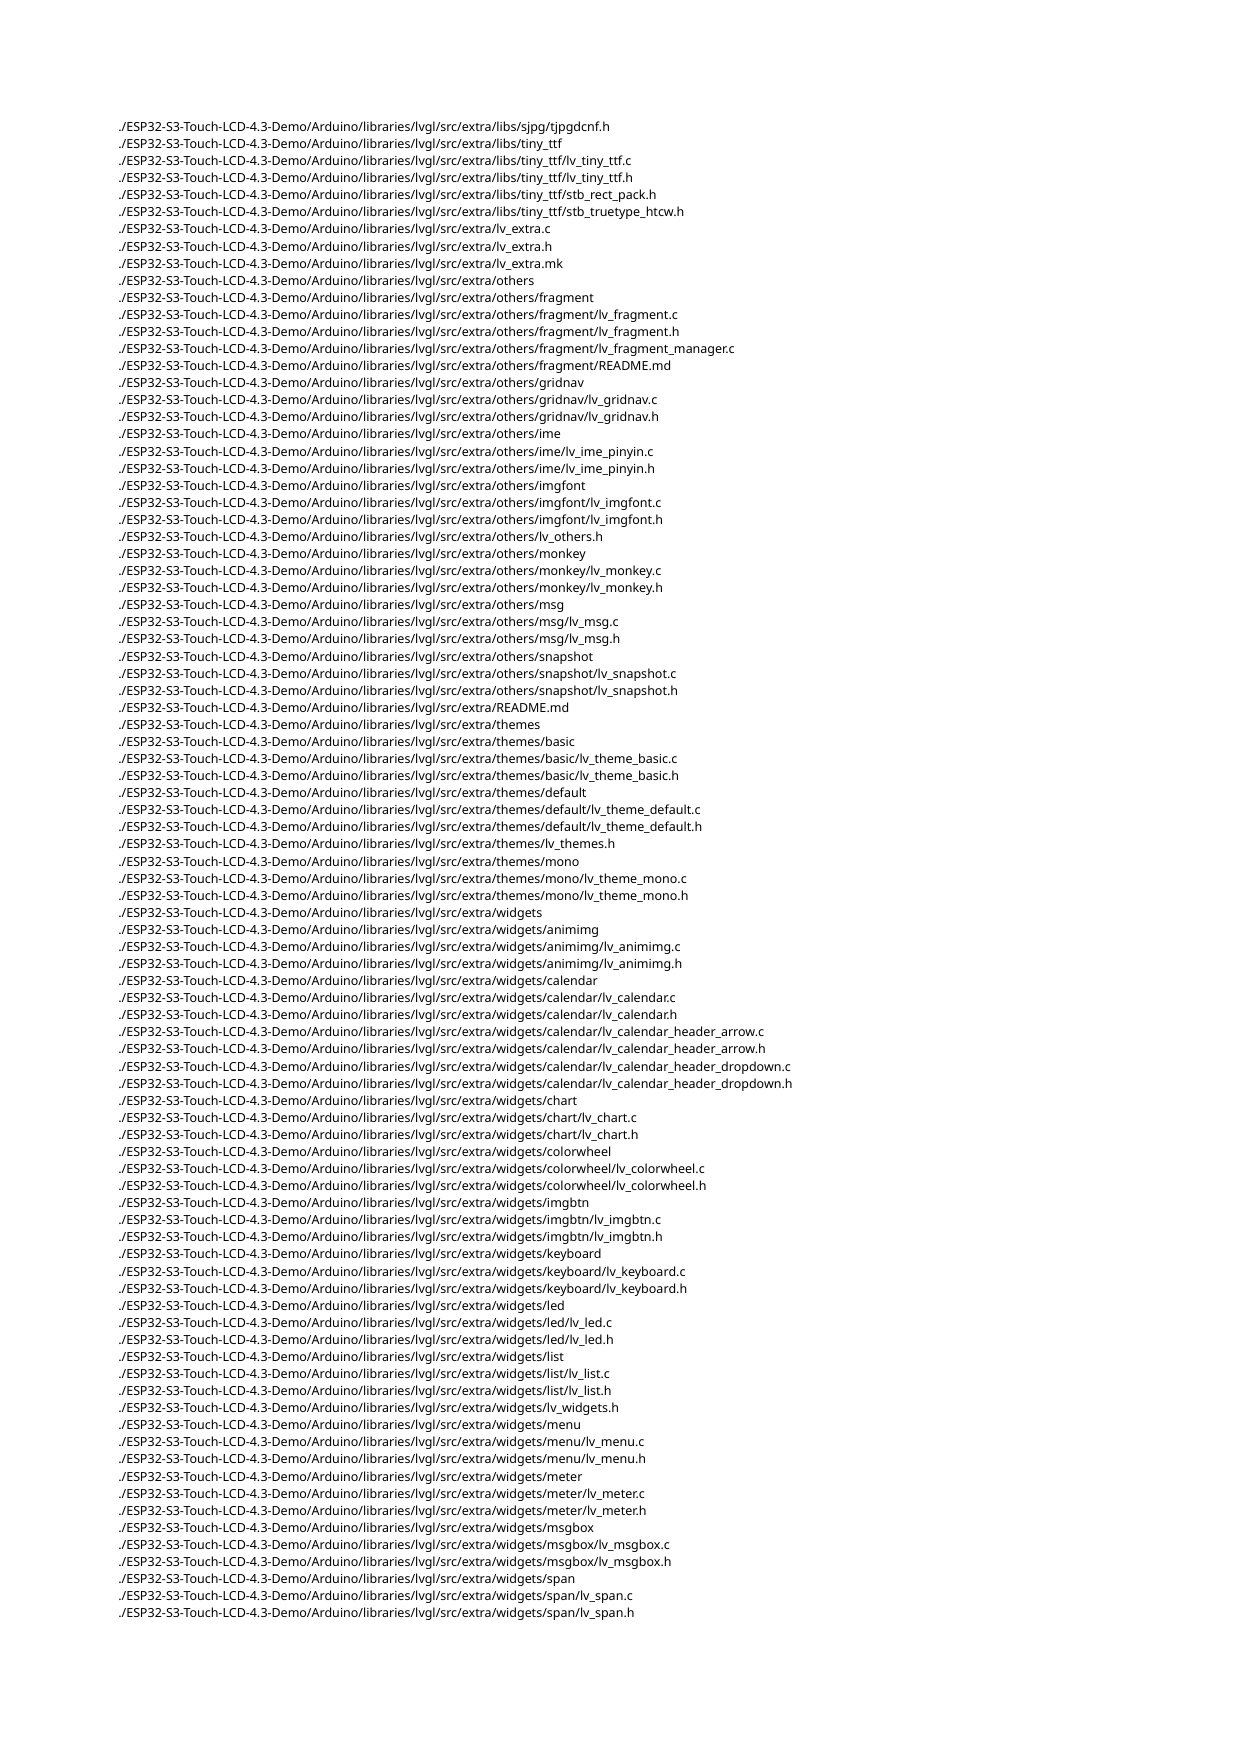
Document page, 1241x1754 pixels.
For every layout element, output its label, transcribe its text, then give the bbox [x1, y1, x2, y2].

text ./ESP32-S3-Touch-LCD-4.3-Demo/Arduino/libraries/lvgl/src/extra/libs/tiny_ttf/lv_tiny_ttf.c [118, 152, 1122, 169]
text ./ESP32-S3-Touch-LCD-4.3-Demo/Arduino/libraries/lvgl/src/extra/others/lv_others.h [118, 528, 1122, 545]
text ./ESP32-S3-Touch-LCD-4.3-Demo/Arduino/libraries/lvgl/src/extra/others/gridnav/lv_gridnav.c [118, 391, 1122, 408]
text ./ESP32-S3-Touch-LCD-4.3-Demo/Arduino/libraries/lvgl/src/extra/libs/tiny_ttf/stb_truetype_htcw.h [118, 203, 1122, 221]
text ./ESP32-S3-Touch-LCD-4.3-Demo/Arduino/libraries/lvgl/src/extra/widgets/msgbox [118, 1519, 1122, 1536]
text ./ESP32-S3-Touch-LCD-4.3-Demo/Arduino/libraries/lvgl/src/extra/widgets/msgbox/lv_msgbox.c [118, 1536, 1122, 1553]
text ./ESP32-S3-Touch-LCD-4.3-Demo/Arduino/libraries/lvgl/src/extra/others/fragment/lv_fragment_manager.c [118, 340, 1122, 357]
text ./ESP32-S3-Touch-LCD-4.3-Demo/Arduino/libraries/lvgl/src/extra/others/gridnav [118, 374, 1122, 391]
text ./ESP32-S3-Touch-LCD-4.3-Demo/Arduino/libraries/lvgl/src/extra/themes/lv_themes.h [118, 836, 1122, 853]
text ./ESP32-S3-Touch-LCD-4.3-Demo/Arduino/libraries/lvgl/src/extra/widgets/calendar/lv_calendar.h [118, 1006, 1122, 1023]
text ./ESP32-S3-Touch-LCD-4.3-Demo/Arduino/libraries/lvgl/src/extra/others/fragment/lv_fragment.h [118, 323, 1122, 340]
text ./ESP32-S3-Touch-LCD-4.3-Demo/Arduino/libraries/lvgl/src/extra/widgets/led [118, 1297, 1122, 1314]
text ./ESP32-S3-Touch-LCD-4.3-Demo/Arduino/libraries/lvgl/src/extra/lv_extra.c [118, 221, 1122, 238]
text ./ESP32-S3-Touch-LCD-4.3-Demo/Arduino/libraries/lvgl/src/extra/themes/mono/lv_theme_mono.h [118, 887, 1122, 904]
text ./ESP32-S3-Touch-LCD-4.3-Demo/Arduino/libraries/lvgl/src/extra/others/gridnav/lv_gridnav.h [118, 408, 1122, 426]
text ./ESP32-S3-Touch-LCD-4.3-Demo/Arduino/libraries/lvgl/src/extra/lv_extra.h [118, 238, 1122, 255]
text ./ESP32-S3-Touch-LCD-4.3-Demo/Arduino/libraries/lvgl/src/extra/others/fragment/README.md [118, 357, 1122, 374]
text ./ESP32-S3-Touch-LCD-4.3-Demo/Arduino/libraries/lvgl/src/extra/widgets/keyboard/lv_keyboard.c [118, 1263, 1122, 1280]
text ./ESP32-S3-Touch-LCD-4.3-Demo/Arduino/libraries/lvgl/src/extra/widgets/animimg/lv_animimg.c [118, 938, 1122, 955]
text ./ESP32-S3-Touch-LCD-4.3-Demo/Arduino/libraries/lvgl/src/extra/themes/basic/lv_theme_basic.h [118, 767, 1122, 784]
text ./ESP32-S3-Touch-LCD-4.3-Demo/Arduino/libraries/lvgl/src/extra/others/monkey [118, 545, 1122, 562]
text ./ESP32-S3-Touch-LCD-4.3-Demo/Arduino/libraries/lvgl/src/extra/others/fragment [118, 289, 1122, 306]
text ./ESP32-S3-Touch-LCD-4.3-Demo/Arduino/libraries/lvgl/src/extra/widgets [118, 904, 1122, 921]
text ./ESP32-S3-Touch-LCD-4.3-Demo/Arduino/libraries/lvgl/src/extra/others/msg/lv_msg.c [118, 613, 1122, 631]
text ./ESP32-S3-Touch-LCD-4.3-Demo/Arduino/libraries/lvgl/src/extra/widgets/calendar/lv_calendar_header_arrow.c [118, 1023, 1122, 1041]
text ./ESP32-S3-Touch-LCD-4.3-Demo/Arduino/libraries/lvgl/src/extra/widgets/led/lv_led.h [118, 1331, 1122, 1348]
text ./ESP32-S3-Touch-LCD-4.3-Demo/Arduino/libraries/lvgl/src/extra/widgets/colorwheel/lv_colorwheel.c [118, 1160, 1122, 1177]
text ./ESP32-S3-Touch-LCD-4.3-Demo/Arduino/libraries/lvgl/src/extra/widgets/colorwheel/lv_colorwheel.h [118, 1177, 1122, 1194]
text ./ESP32-S3-Touch-LCD-4.3-Demo/Arduino/libraries/lvgl/src/extra/themes/default/lv_theme_default.c [118, 801, 1122, 818]
text ./ESP32-S3-Touch-LCD-4.3-Demo/Arduino/libraries/lvgl/src/extra/widgets/animimg [118, 921, 1122, 938]
text ./ESP32-S3-Touch-LCD-4.3-Demo/Arduino/libraries/lvgl/src/extra/widgets/list/lv_list.h [118, 1382, 1122, 1399]
text ./ESP32-S3-Touch-LCD-4.3-Demo/Arduino/libraries/lvgl/src/extra/themes/mono/lv_theme_mono.c [118, 870, 1122, 887]
text ./ESP32-S3-Touch-LCD-4.3-Demo/Arduino/libraries/lvgl/src/extra/others/imgfont [118, 477, 1122, 494]
text ./ESP32-S3-Touch-LCD-4.3-Demo/Arduino/libraries/lvgl/src/extra/widgets/meter/lv_meter.c [118, 1485, 1122, 1502]
text ./ESP32-S3-Touch-LCD-4.3-Demo/Arduino/libraries/lvgl/src/extra/themes/basic [118, 733, 1122, 750]
text ./ESP32-S3-Touch-LCD-4.3-Demo/Arduino/libraries/lvgl/src/extra/widgets/meter/lv_meter.h [118, 1502, 1122, 1519]
text ./ESP32-S3-Touch-LCD-4.3-Demo/Arduino/libraries/lvgl/src/extra/widgets/colorwheel [118, 1143, 1122, 1160]
text ./ESP32-S3-Touch-LCD-4.3-Demo/Arduino/libraries/lvgl/src/extra/widgets/span/lv_span.h [118, 1604, 1122, 1621]
text ./ESP32-S3-Touch-LCD-4.3-Demo/Arduino/libraries/lvgl/src/extra/themes/basic/lv_theme_basic.c [118, 750, 1122, 767]
text ./ESP32-S3-Touch-LCD-4.3-Demo/Arduino/libraries/lvgl/src/extra/libs/tiny_ttf/stb_rect_pack.h [118, 186, 1122, 203]
text ./ESP32-S3-Touch-LCD-4.3-Demo/Arduino/libraries/lvgl/src/extra/widgets/calendar/lv_calendar_header_arrow.h [118, 1041, 1122, 1058]
text ./ESP32-S3-Touch-LCD-4.3-Demo/Arduino/libraries/lvgl/src/extra/widgets/msgbox/lv_msgbox.h [118, 1553, 1122, 1570]
text ./ESP32-S3-Touch-LCD-4.3-Demo/Arduino/libraries/lvgl/src/extra/widgets/chart [118, 1092, 1122, 1109]
text ./ESP32-S3-Touch-LCD-4.3-Demo/Arduino/libraries/lvgl/src/extra/others/ime/lv_ime_pinyin.c [118, 443, 1122, 460]
text ./ESP32-S3-Touch-LCD-4.3-Demo/Arduino/libraries/lvgl/src/extra/others/monkey/lv_monkey.h [118, 579, 1122, 596]
text ./ESP32-S3-Touch-LCD-4.3-Demo/Arduino/libraries/lvgl/src/extra/widgets/meter [118, 1468, 1122, 1485]
text ./ESP32-S3-Touch-LCD-4.3-Demo/Arduino/libraries/lvgl/src/extra/widgets/calendar/lv_calendar_header_dropdown.c [118, 1058, 1122, 1075]
text ./ESP32-S3-Touch-LCD-4.3-Demo/Arduino/libraries/lvgl/src/extra/widgets/led/lv_led.c [118, 1314, 1122, 1331]
text ./ESP32-S3-Touch-LCD-4.3-Demo/Arduino/libraries/lvgl/src/extra/widgets/menu/lv_menu.c [118, 1433, 1122, 1451]
text ./ESP32-S3-Touch-LCD-4.3-Demo/Arduino/libraries/lvgl/src/extra/widgets/menu/lv_menu.h [118, 1451, 1122, 1468]
text ./ESP32-S3-Touch-LCD-4.3-Demo/Arduino/libraries/lvgl/src/extra/others/snapshot/lv_snapshot.h [118, 682, 1122, 699]
text ./ESP32-S3-Touch-LCD-4.3-Demo/Arduino/libraries/lvgl/src/extra/others/ime/lv_ime_pinyin.h [118, 460, 1122, 477]
text ./ESP32-S3-Touch-LCD-4.3-Demo/Arduino/libraries/lvgl/src/extra/others/snapshot/lv_snapshot.c [118, 665, 1122, 682]
text ./ESP32-S3-Touch-LCD-4.3-Demo/Arduino/libraries/lvgl/src/extra/README.md [118, 699, 1122, 716]
text ./ESP32-S3-Touch-LCD-4.3-Demo/Arduino/libraries/lvgl/src/extra/widgets/list/lv_list.c [118, 1365, 1122, 1382]
text ./ESP32-S3-Touch-LCD-4.3-Demo/Arduino/libraries/lvgl/src/extra/widgets/imgbtn/lv_imgbtn.h [118, 1228, 1122, 1246]
text ./ESP32-S3-Touch-LCD-4.3-Demo/Arduino/libraries/lvgl/src/extra/widgets/keyboard/lv_keyboard.h [118, 1280, 1122, 1297]
text ./ESP32-S3-Touch-LCD-4.3-Demo/Arduino/libraries/lvgl/src/extra/widgets/calendar/lv_calendar.c [118, 989, 1122, 1006]
text ./ESP32-S3-Touch-LCD-4.3-Demo/Arduino/libraries/lvgl/src/extra/widgets/imgbtn [118, 1194, 1122, 1211]
text ./ESP32-S3-Touch-LCD-4.3-Demo/Arduino/libraries/lvgl/src/extra/widgets/menu [118, 1416, 1122, 1433]
text ./ESP32-S3-Touch-LCD-4.3-Demo/Arduino/libraries/lvgl/src/extra/widgets/calendar/lv_calendar_header_dropdown.h [118, 1075, 1122, 1092]
text ./ESP32-S3-Touch-LCD-4.3-Demo/Arduino/libraries/lvgl/src/extra/widgets/lv_widgets.h [118, 1399, 1122, 1416]
text ./ESP32-S3-Touch-LCD-4.3-Demo/Arduino/libraries/lvgl/src/extra/others/msg [118, 596, 1122, 613]
text ./ESP32-S3-Touch-LCD-4.3-Demo/Arduino/libraries/lvgl/src/extra/others/fragment/lv_fragment.c [118, 306, 1122, 323]
text ./ESP32-S3-Touch-LCD-4.3-Demo/Arduino/libraries/lvgl/src/extra/lv_extra.mk [118, 255, 1122, 272]
text ./ESP32-S3-Touch-LCD-4.3-Demo/Arduino/libraries/lvgl/src/extra/widgets/chart/lv_chart.c [118, 1109, 1122, 1126]
text ./ESP32-S3-Touch-LCD-4.3-Demo/Arduino/libraries/lvgl/src/extra/others/imgfont/lv_imgfont.c [118, 494, 1122, 511]
text ./ESP32-S3-Touch-LCD-4.3-Demo/Arduino/libraries/lvgl/src/extra/others/imgfont/lv_imgfont.h [118, 511, 1122, 528]
text ./ESP32-S3-Touch-LCD-4.3-Demo/Arduino/libraries/lvgl/src/extra/widgets/chart/lv_chart.h [118, 1126, 1122, 1143]
text ./ESP32-S3-Touch-LCD-4.3-Demo/Arduino/libraries/lvgl/src/extra/libs/sjpg/tjpgdcnf.h [118, 118, 1122, 135]
text ./ESP32-S3-Touch-LCD-4.3-Demo/Arduino/libraries/lvgl/src/extra/themes/default/lv_theme_default.h [118, 818, 1122, 836]
text ./ESP32-S3-Touch-LCD-4.3-Demo/Arduino/libraries/lvgl/src/extra/themes/mono [118, 853, 1122, 870]
text ./ESP32-S3-Touch-LCD-4.3-Demo/Arduino/libraries/lvgl/src/extra/others/snapshot [118, 648, 1122, 665]
text ./ESP32-S3-Touch-LCD-4.3-Demo/Arduino/libraries/lvgl/src/extra/widgets/span [118, 1570, 1122, 1587]
text ./ESP32-S3-Touch-LCD-4.3-Demo/Arduino/libraries/lvgl/src/extra/themes/default [118, 784, 1122, 801]
text ./ESP32-S3-Touch-LCD-4.3-Demo/Arduino/libraries/lvgl/src/extra/others/monkey/lv_monkey.c [118, 562, 1122, 579]
text ./ESP32-S3-Touch-LCD-4.3-Demo/Arduino/libraries/lvgl/src/extra/widgets/animimg/lv_animimg.h [118, 955, 1122, 972]
text ./ESP32-S3-Touch-LCD-4.3-Demo/Arduino/libraries/lvgl/src/extra/others/ime [118, 426, 1122, 443]
text ./ESP32-S3-Touch-LCD-4.3-Demo/Arduino/libraries/lvgl/src/extra/themes [118, 716, 1122, 733]
text ./ESP32-S3-Touch-LCD-4.3-Demo/Arduino/libraries/lvgl/src/extra/widgets/imgbtn/lv_imgbtn.c [118, 1211, 1122, 1228]
text ./ESP32-S3-Touch-LCD-4.3-Demo/Arduino/libraries/lvgl/src/extra/others/msg/lv_msg.h [118, 631, 1122, 648]
text ./ESP32-S3-Touch-LCD-4.3-Demo/Arduino/libraries/lvgl/src/extra/libs/tiny_ttf/lv_tiny_ttf.h [118, 169, 1122, 186]
text ./ESP32-S3-Touch-LCD-4.3-Demo/Arduino/libraries/lvgl/src/extra/others [118, 272, 1122, 289]
text ./ESP32-S3-Touch-LCD-4.3-Demo/Arduino/libraries/lvgl/src/extra/widgets/keyboard [118, 1246, 1122, 1263]
text ./ESP32-S3-Touch-LCD-4.3-Demo/Arduino/libraries/lvgl/src/extra/widgets/calendar [118, 972, 1122, 989]
text ./ESP32-S3-Touch-LCD-4.3-Demo/Arduino/libraries/lvgl/src/extra/libs/tiny_ttf [118, 135, 1122, 152]
text ./ESP32-S3-Touch-LCD-4.3-Demo/Arduino/libraries/lvgl/src/extra/widgets/list [118, 1348, 1122, 1365]
text ./ESP32-S3-Touch-LCD-4.3-Demo/Arduino/libraries/lvgl/src/extra/widgets/span/lv_span.c [118, 1587, 1122, 1604]
